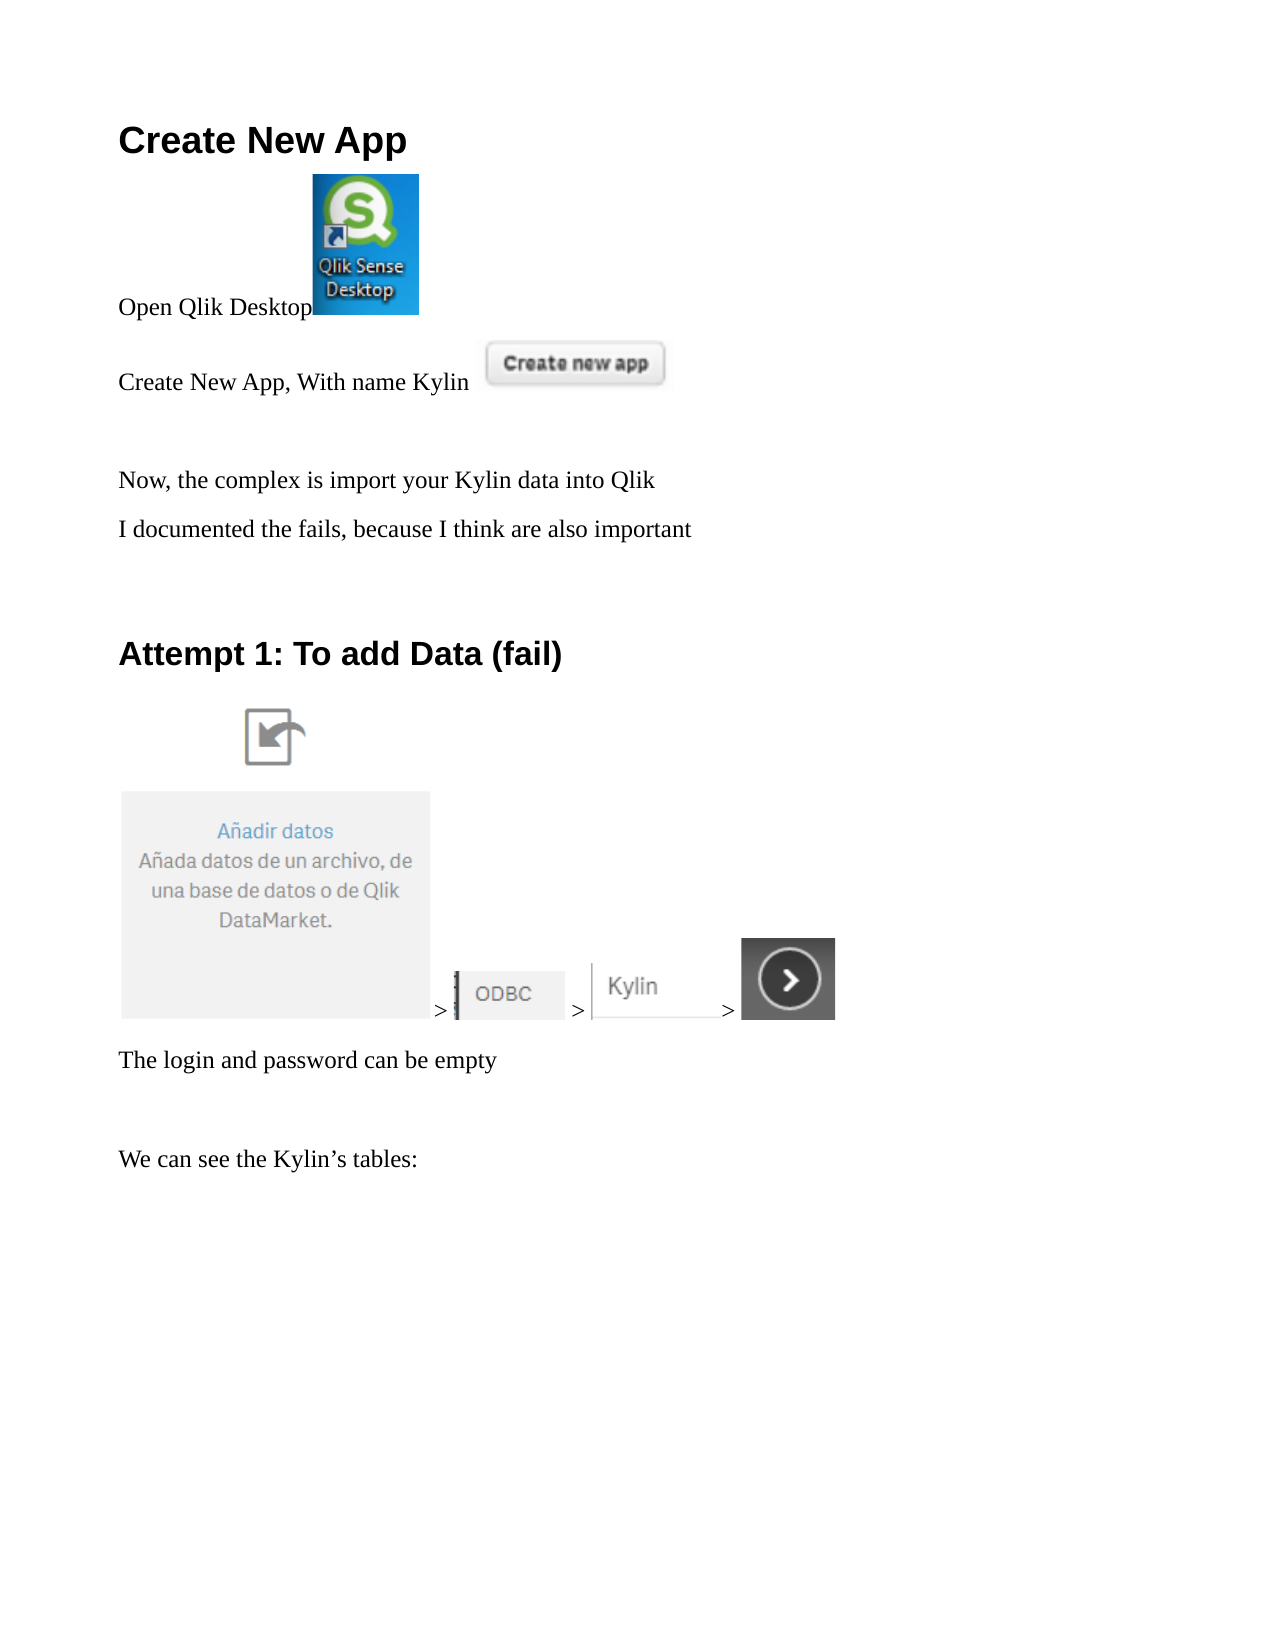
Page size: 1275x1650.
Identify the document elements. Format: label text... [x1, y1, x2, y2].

subtitle Create New App [118, 118, 1157, 162]
picture [453, 971, 565, 1020]
text Open Qlik Desktop [304, 174, 1157, 320]
picture [741, 938, 836, 1020]
picture [475, 340, 674, 391]
text Create New App, With name Kylin [118, 341, 1157, 396]
text Open Qlik Desktop [118, 174, 312, 320]
picture [591, 963, 722, 1020]
text Now, the complex is import your Kylin data into Qlik [118, 465, 1157, 494]
text I documented the fails, because I think are also important [118, 514, 1157, 543]
subtitle Attempt 1: To add Data (fail) [118, 633, 1157, 672]
picture [312, 174, 419, 315]
text > > > [118, 684, 1157, 1025]
picture [118, 684, 434, 1020]
text The login and password can be empty [118, 1046, 1157, 1074]
text We can see the Kylin’s tables: [118, 1144, 1157, 1172]
